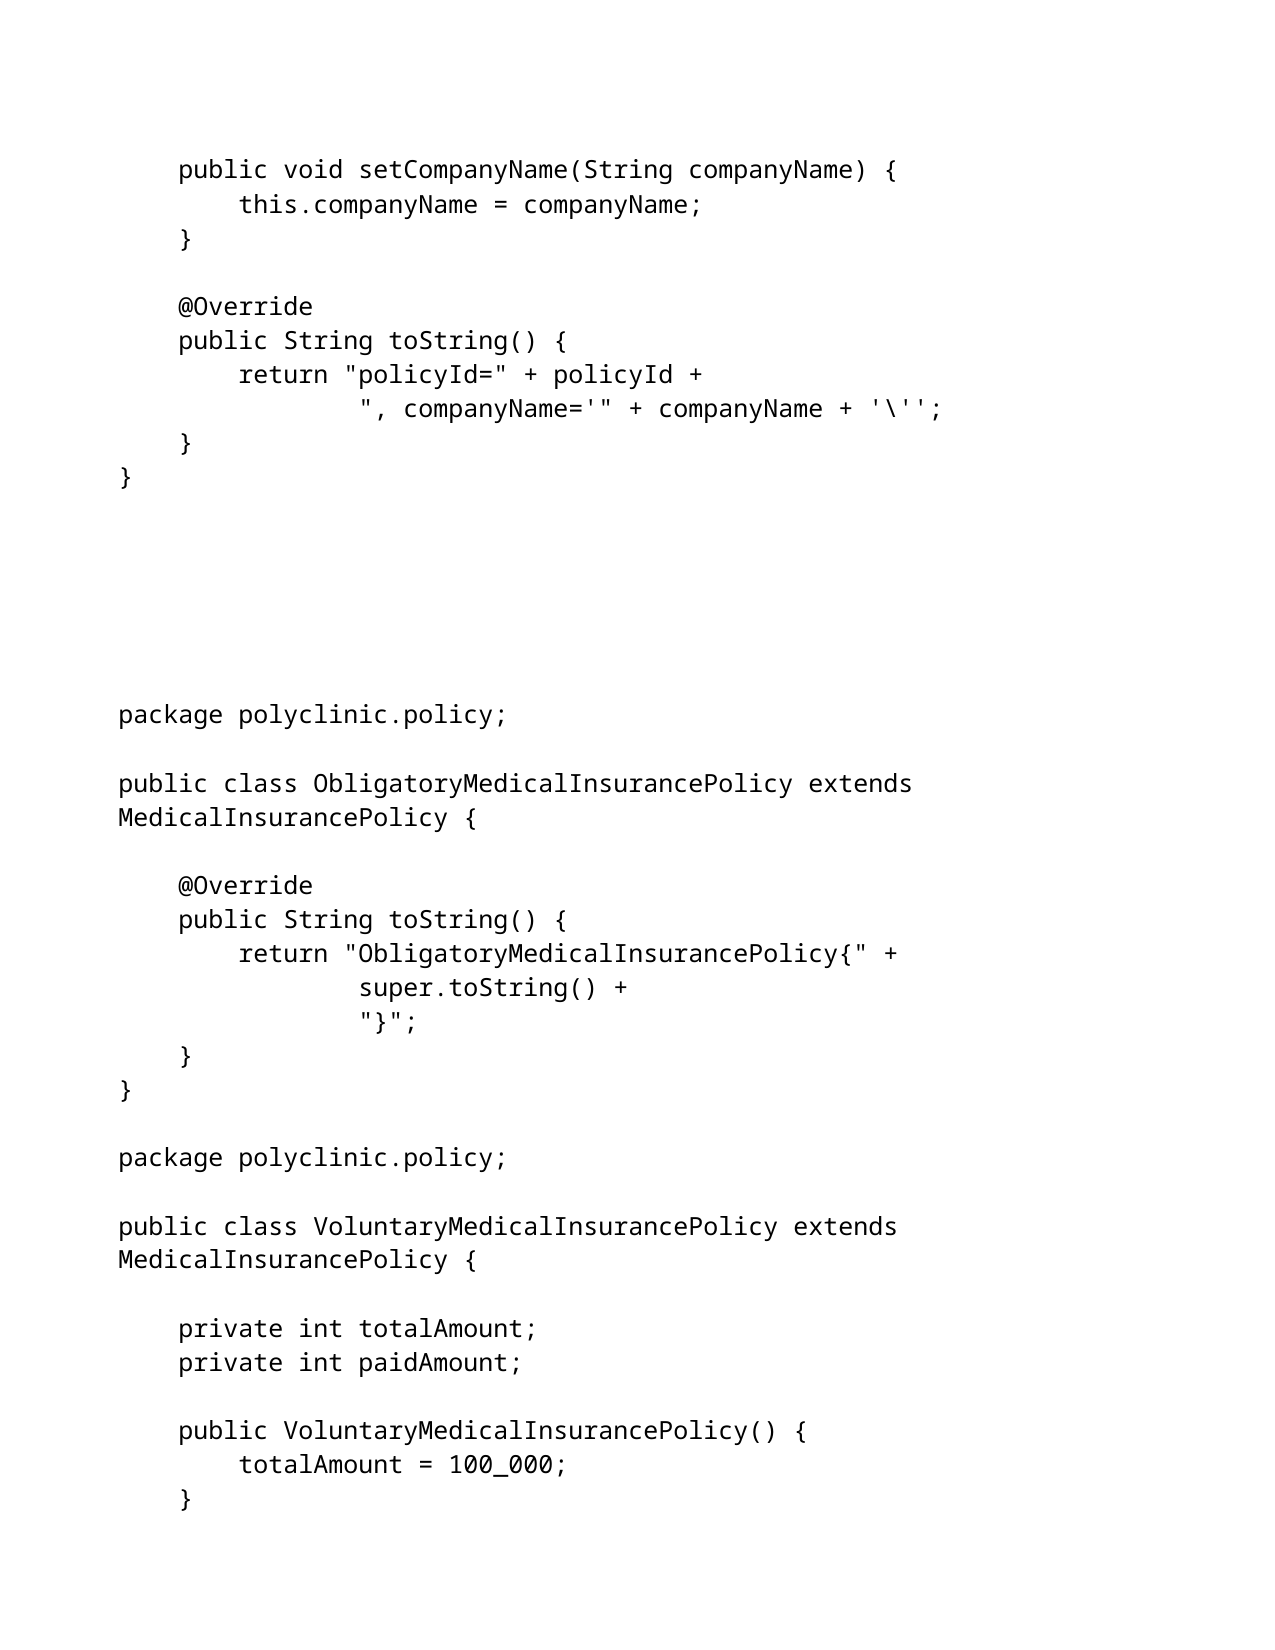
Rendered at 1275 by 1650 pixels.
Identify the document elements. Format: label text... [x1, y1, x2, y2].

text return "policyId=" + policyId + [118, 357, 1157, 391]
text } [118, 425, 1157, 459]
text } [118, 1481, 1157, 1515]
text public class ObligatoryMedicalInsurancePolicy extends MedicalInsurancePolicy { [118, 765, 1157, 833]
text } [118, 1072, 1157, 1106]
text } [118, 1038, 1157, 1072]
text public VoluntaryMedicalInsurancePolicy() { [118, 1412, 1157, 1447]
text return "ObligatoryMedicalInsurancePolicy{" + [118, 936, 1157, 970]
text public class VoluntaryMedicalInsurancePolicy extends MedicalInsurancePolicy { [118, 1208, 1157, 1276]
text } [118, 459, 1157, 493]
text "}"; [118, 1004, 1157, 1038]
text public String toString() { [118, 902, 1157, 936]
text } [118, 220, 1157, 254]
text ", companyName='" + companyName + '\''; [118, 391, 1157, 425]
text package polyclinic.policy; [118, 1140, 1157, 1174]
text @Override [118, 288, 1157, 322]
text package polyclinic.policy; [118, 697, 1157, 731]
text private int totalAmount; [118, 1310, 1157, 1344]
text this.companyName = companyName; [118, 186, 1157, 220]
text public String toString() { [118, 322, 1157, 357]
text totalAmount = 100_000; [118, 1447, 1157, 1481]
text private int paidAmount; [118, 1344, 1157, 1378]
text public void setCompanyName(String companyName) { [118, 152, 1157, 186]
text @Override [118, 867, 1157, 902]
text super.toString() + [118, 970, 1157, 1004]
